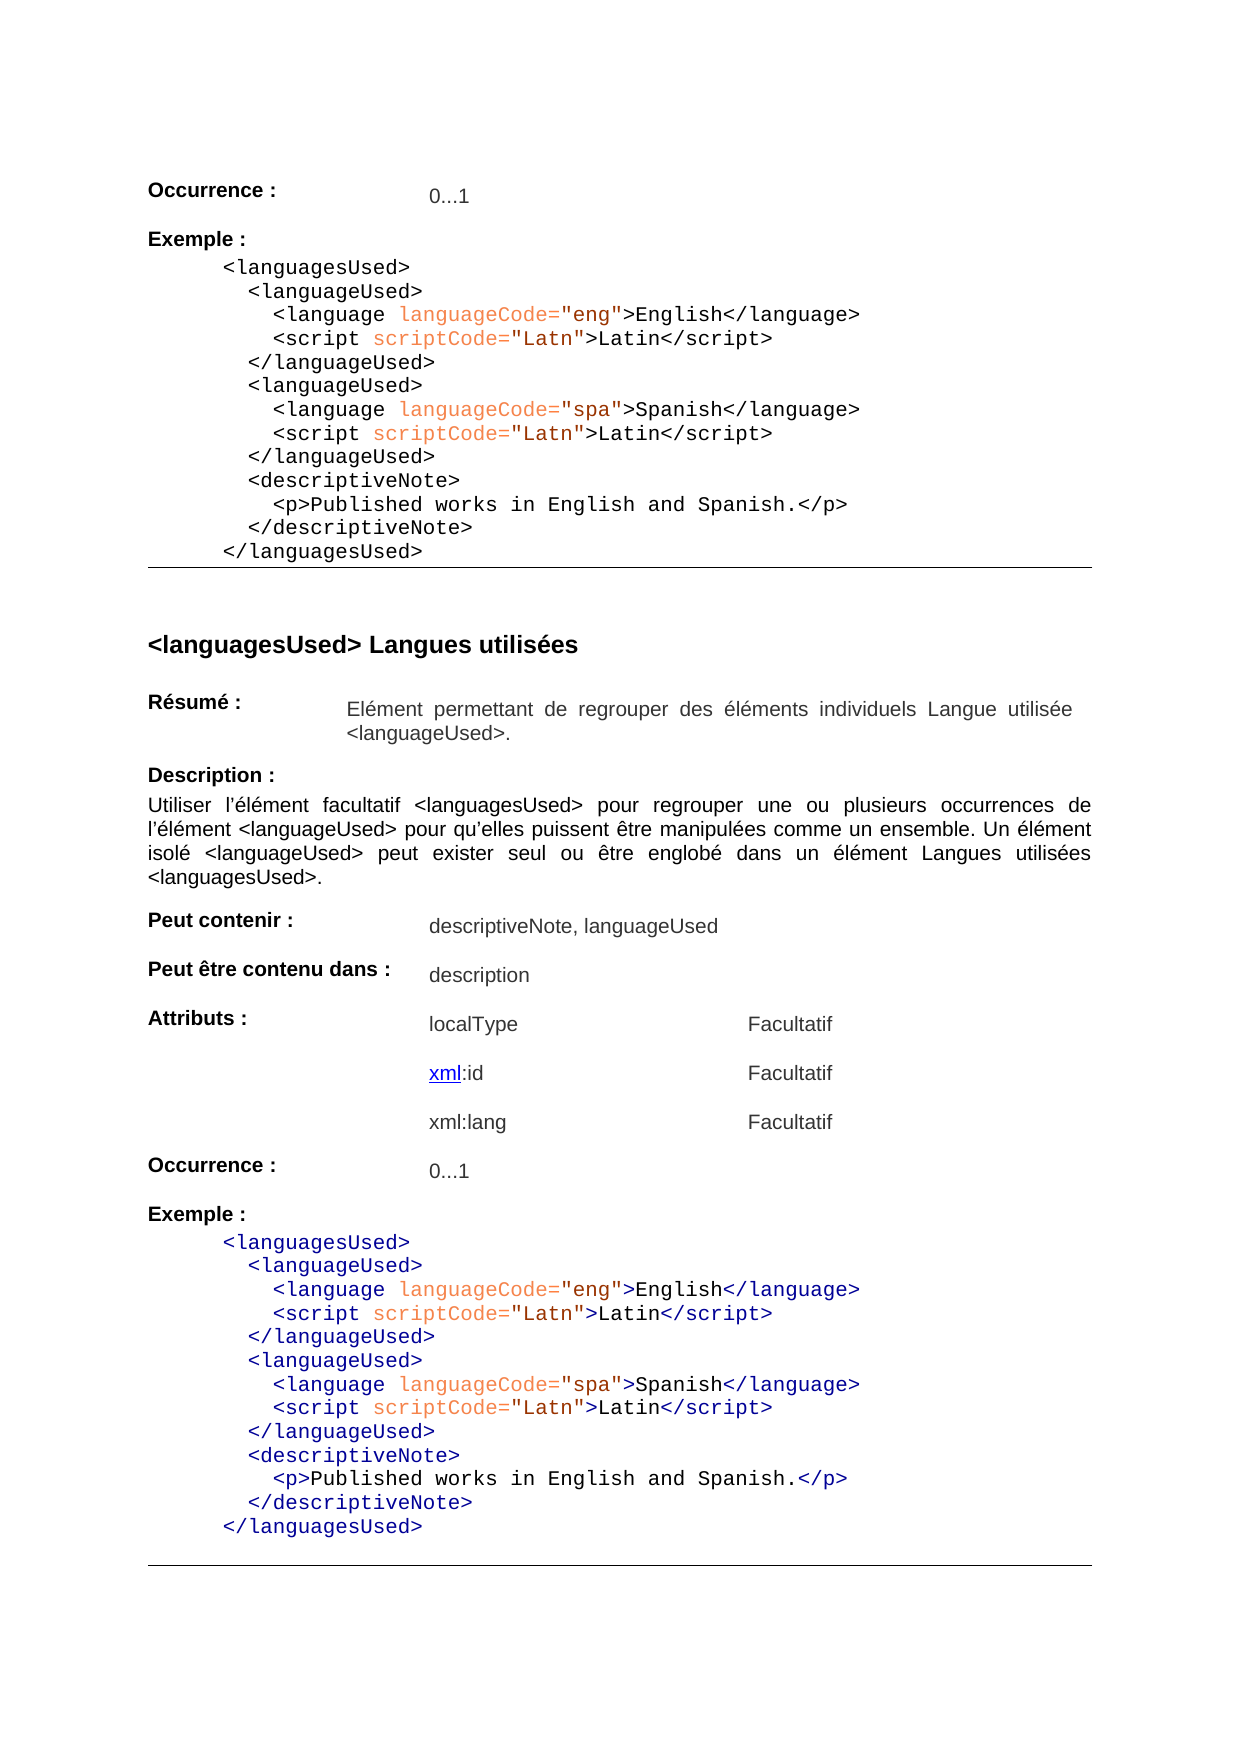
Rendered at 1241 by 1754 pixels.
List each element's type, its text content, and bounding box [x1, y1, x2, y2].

table_cell Peut être contenu dans : [148, 951, 429, 999]
table_cell xml:id [429, 1049, 748, 1097]
table_cell localType [429, 1000, 748, 1048]
table_cell [148, 1049, 429, 1097]
table_cell description [429, 951, 1085, 999]
text Utiliser l’élément facultatif <languagesUsed> pour regrouper une ou plusieurs occurrences de l’élément <languageUsed> pour qu’elles puissent être manipulées comme un ensemble. Un élément isolé <languageUsed> peut exister seul ou être englobé dans un élément Langues utilisées <languagesUsed>. [148, 793, 1092, 889]
table_cell Facultatif [748, 1049, 1085, 1097]
table_header Peut contenir : [148, 902, 429, 951]
table_cell xml:lang [429, 1098, 748, 1146]
table_cell 0...1 [429, 172, 1085, 221]
text Description : [148, 763, 1092, 787]
table_cell Facultatif [748, 1098, 1085, 1146]
text Exemple : [148, 227, 1092, 251]
table_header Elément permettant de regrouper des éléments individuels Langue utilisée <languageUsed>. [335, 684, 1085, 757]
text Exemple : [148, 1202, 1092, 1226]
table_header descriptiveNote, languageUsed [429, 902, 1085, 951]
table_cell Occurrence : [148, 172, 429, 221]
table_header Résumé : [136, 684, 335, 757]
text <languagesUsed> Langues utilisées [148, 630, 1092, 659]
table_cell 0...1 [429, 1146, 1085, 1195]
table_cell [148, 1098, 429, 1146]
table_cell Facultatif [748, 1000, 1085, 1048]
text <languagesUsed> <languageUsed> <language languageCode="eng">English</language> <script scriptCode="Latn">Latin</script> </languageUsed> <languageUsed> <language languageCode="spa">Spanish</language> <script scriptCode="Latn">Latin</script> </languageUsed> <descriptiveNote> <p>Published works in English and Spanish.</p> </descriptiveNote> </languagesUsed> [148, 1232, 1092, 1539]
text <languagesUsed> <languageUsed> <language languageCode="eng">English</language> <script scriptCode="Latn">Latin</script> </languageUsed> <languageUsed> <language languageCode="spa">Spanish</language> <script scriptCode="Latn">Latin</script> </languageUsed> <descriptiveNote> <p>Published works in English and Spanish.</p> </descriptiveNote> </languagesUsed> [148, 257, 1092, 567]
table_cell Occurrence : [148, 1146, 429, 1195]
table_cell Attributs : [148, 1000, 429, 1048]
